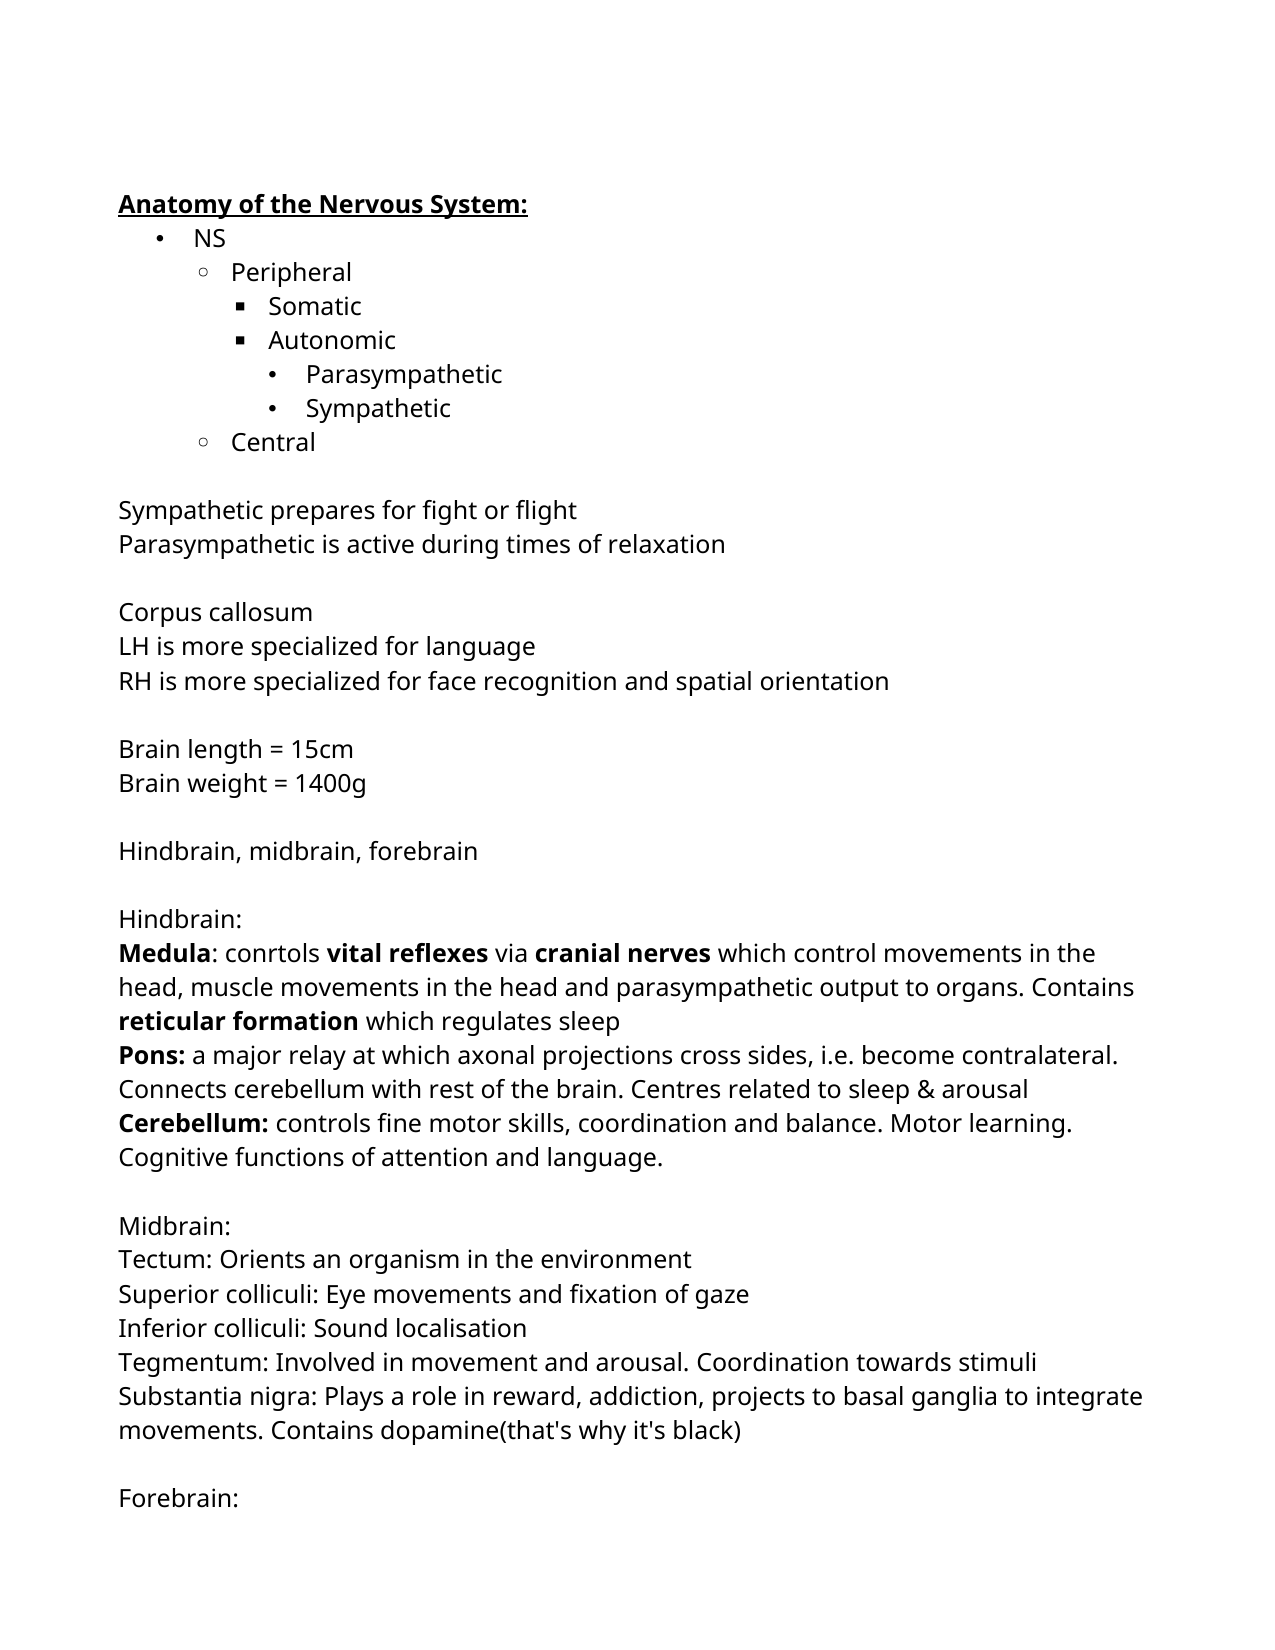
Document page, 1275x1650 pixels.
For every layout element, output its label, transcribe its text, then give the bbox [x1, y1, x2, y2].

text Hindbrain: [118, 902, 1157, 936]
text LH is more specialized for language [118, 629, 1157, 663]
text Superior colliculi: Eye movements and fixation of gaze [118, 1276, 1157, 1310]
text Brain length = 15cm [118, 731, 1157, 765]
list Sympathetic [268, 391, 1157, 425]
list Peripheral [193, 254, 1157, 288]
list Autonomic [231, 322, 1157, 357]
text Brain weight = 1400g [118, 765, 1157, 799]
text Medula: conrtols vital reflexes via cranial nerves which control movements in the head, muscle movements in the head and parasympathetic output to organs. Contains reticular formation which regulates sleep [118, 936, 1157, 1038]
text Tectum: Orients an organism in the environment [118, 1242, 1157, 1276]
text RH is more specialized for face recognition and spatial orientation [118, 663, 1157, 697]
text Midbrain: [118, 1208, 1157, 1242]
text Sympathetic prepares for fight or flight [118, 493, 1157, 527]
text Parasympathetic is active during times of relaxation [118, 527, 1157, 561]
list NS [156, 220, 1157, 254]
text Anatomy of the Nervous System: [118, 186, 1157, 220]
text Cerebellum: controls fine motor skills, coordination and balance. Motor learning. Cognitive functions of attention and language. [118, 1106, 1157, 1174]
text Inferior colliculi: Sound localisation [118, 1310, 1157, 1344]
text Substantia nigra: Plays a role in reward, addiction, projects to basal ganglia to integrate movements. Contains dopamine(that's why it's black) [118, 1378, 1157, 1447]
list Somatic [231, 288, 1157, 322]
list Parasympathetic [268, 357, 1157, 391]
text Pons: a major relay at which axonal projections cross sides, i.e. become contralateral. Connects cerebellum with rest of the brain. Centres related to sleep & arousal [118, 1038, 1157, 1106]
text Hindbrain, midbrain, forebrain [118, 833, 1157, 867]
list Central [193, 425, 1157, 459]
text Tegmentum: Involved in movement and arousal. Coordination towards stimuli [118, 1344, 1157, 1378]
text Corpus callosum [118, 595, 1157, 629]
text Forebrain: [118, 1481, 1157, 1515]
